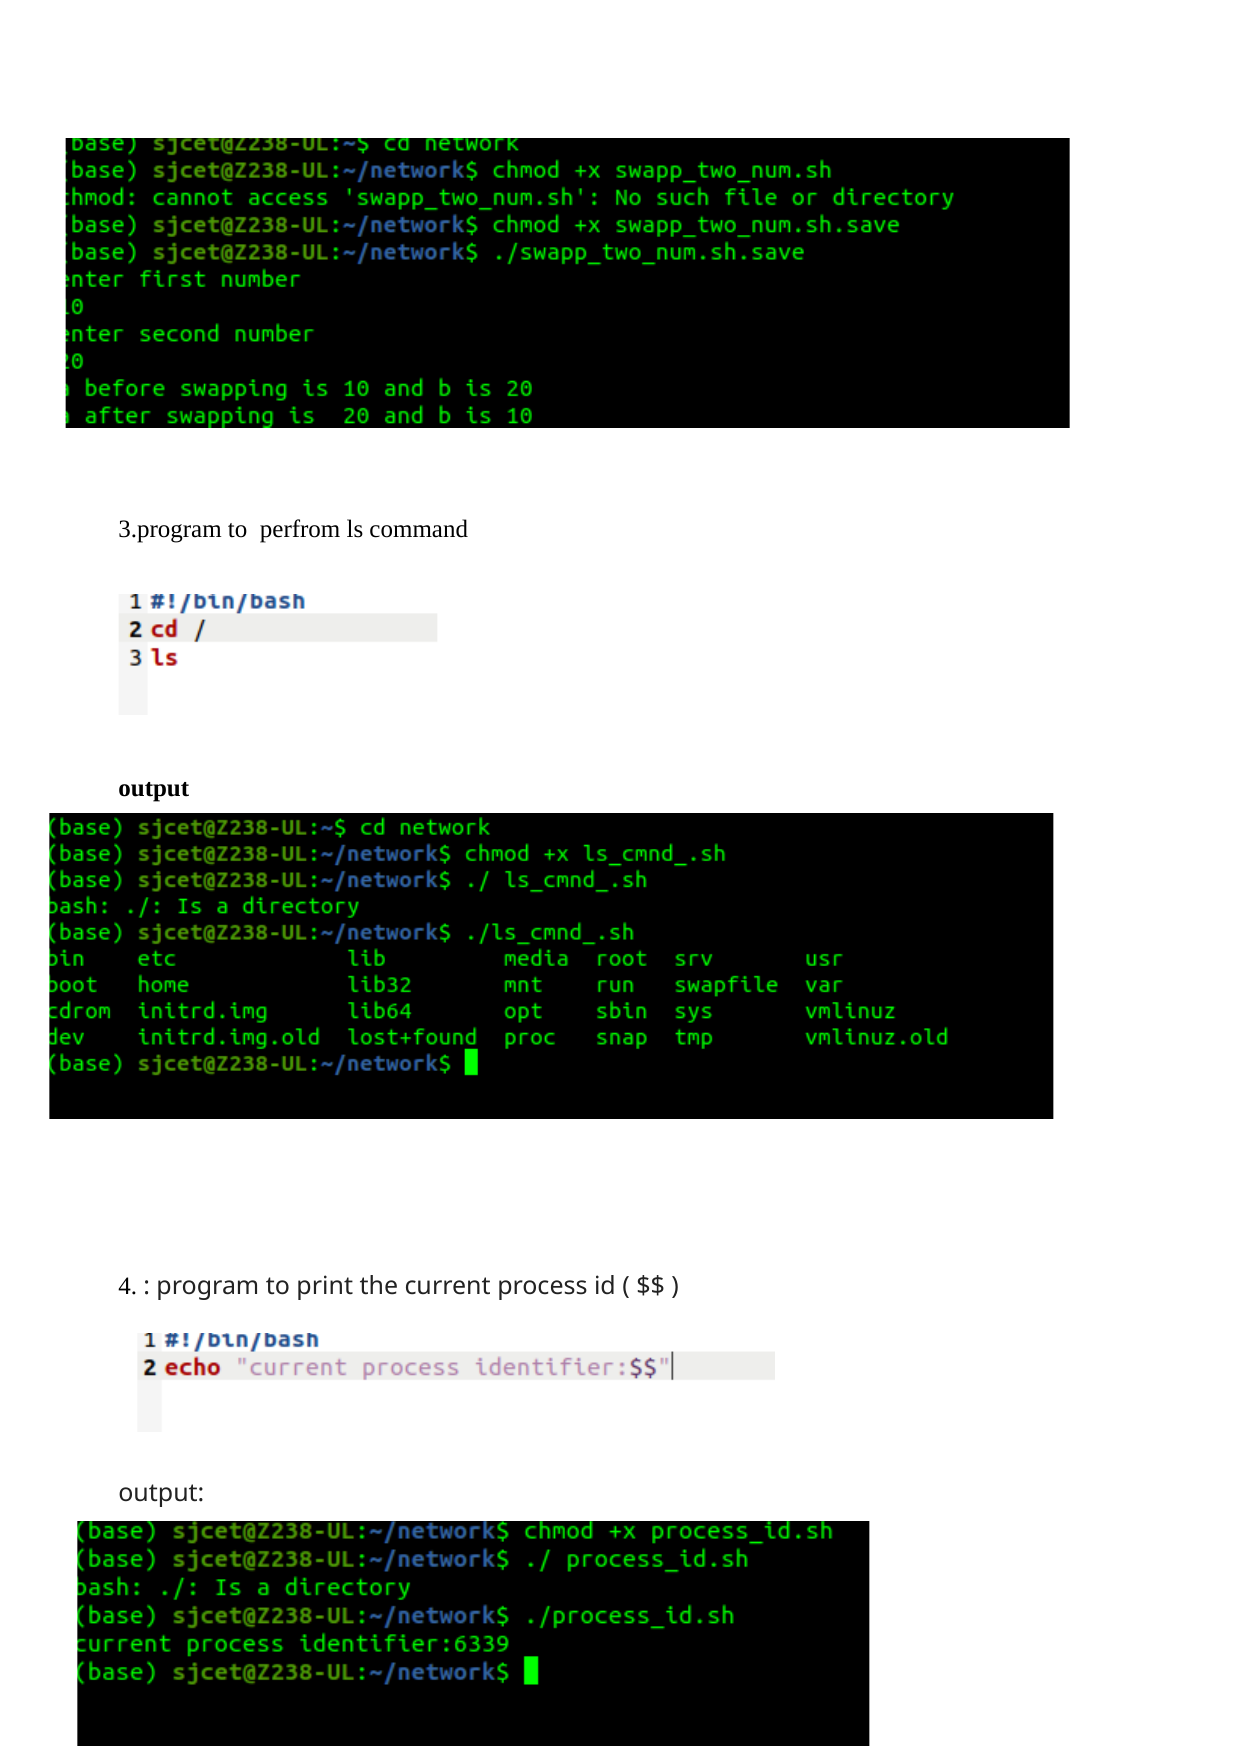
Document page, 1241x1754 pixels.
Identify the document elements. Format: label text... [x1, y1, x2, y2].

text 4. : program to print the current process id ( $$ ) [118, 1268, 1122, 1302]
picture [118, 594, 438, 715]
text output: [118, 1474, 1122, 1508]
text output [118, 773, 1122, 802]
picture [77, 1521, 870, 1746]
picture [137, 1333, 775, 1432]
text 3.program to perfrom ls command [118, 514, 1122, 543]
picture [49, 813, 1054, 1119]
picture [65, 138, 1070, 428]
